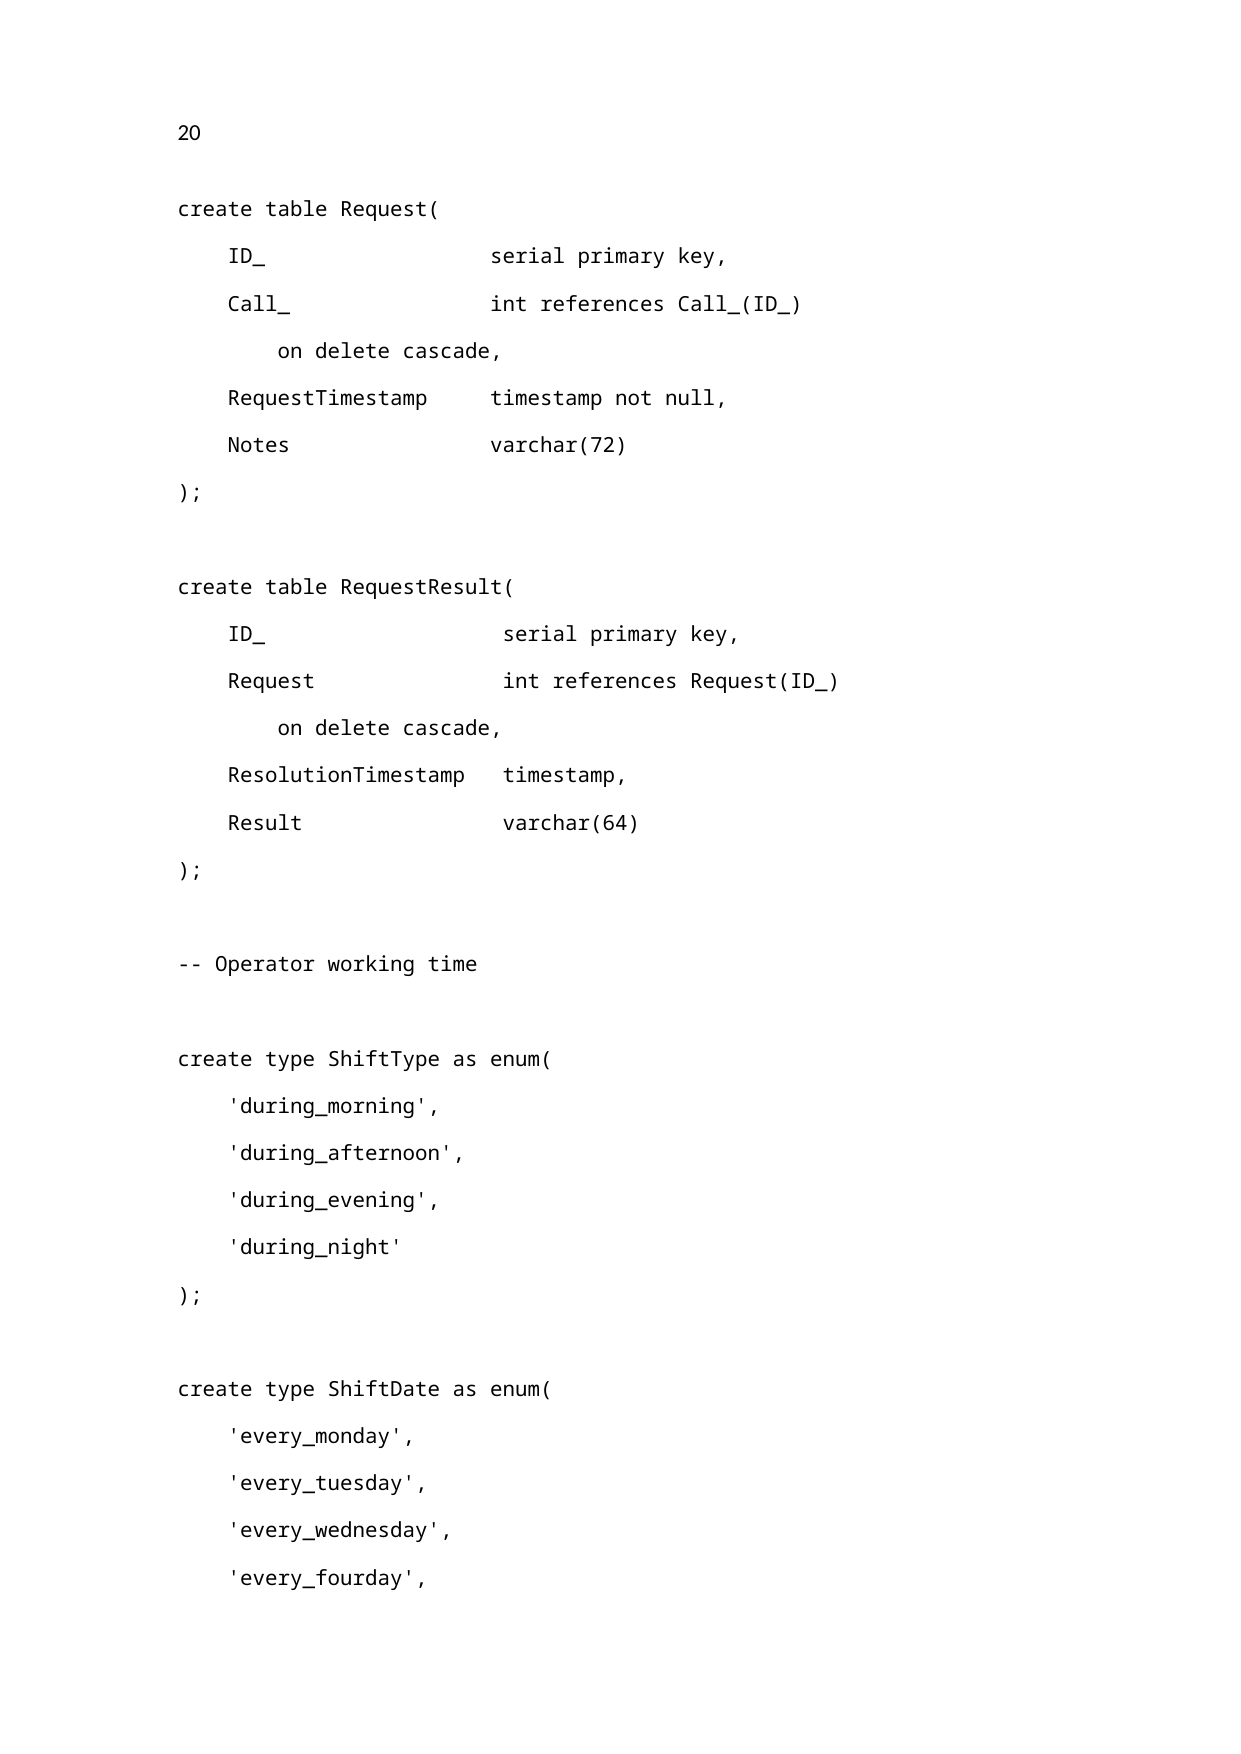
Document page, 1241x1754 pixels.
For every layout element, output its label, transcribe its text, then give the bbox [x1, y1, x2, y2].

text create type ShiftType as enum( [177, 1044, 1152, 1072]
text 'every_monday', [177, 1421, 1152, 1450]
text 'during_afternoon', [177, 1138, 1152, 1167]
text Call_ int references Call_(ID_) [177, 289, 1152, 317]
text 'during_night' [177, 1232, 1152, 1261]
text -- Operator working time [177, 949, 1152, 978]
text Result varchar(64) [177, 808, 1152, 836]
text 'every_tuesday', [177, 1468, 1152, 1497]
text ); [177, 1280, 1152, 1308]
text ); [177, 855, 1152, 883]
text 'every_wednesday', [177, 1516, 1152, 1544]
text RequestTimestamp timestamp not null, [177, 383, 1152, 412]
text create table Request( [177, 194, 1152, 223]
text ID_ serial primary key, [177, 242, 1152, 270]
text on delete cascade, [177, 713, 1152, 742]
text Request int references Request(ID_) [177, 666, 1152, 695]
text Notes varchar(72) [177, 430, 1152, 459]
text ID_ serial primary key, [177, 619, 1152, 647]
text create table RequestResult( [177, 572, 1152, 600]
text 'every_fourday', [177, 1563, 1152, 1591]
text on delete cascade, [177, 336, 1152, 364]
text create type ShiftDate as enum( [177, 1374, 1152, 1402]
text 'during_morning', [177, 1091, 1152, 1119]
text 'during_evening', [177, 1185, 1152, 1214]
text ); [177, 477, 1152, 506]
text ResolutionTimestamp timestamp, [177, 761, 1152, 789]
